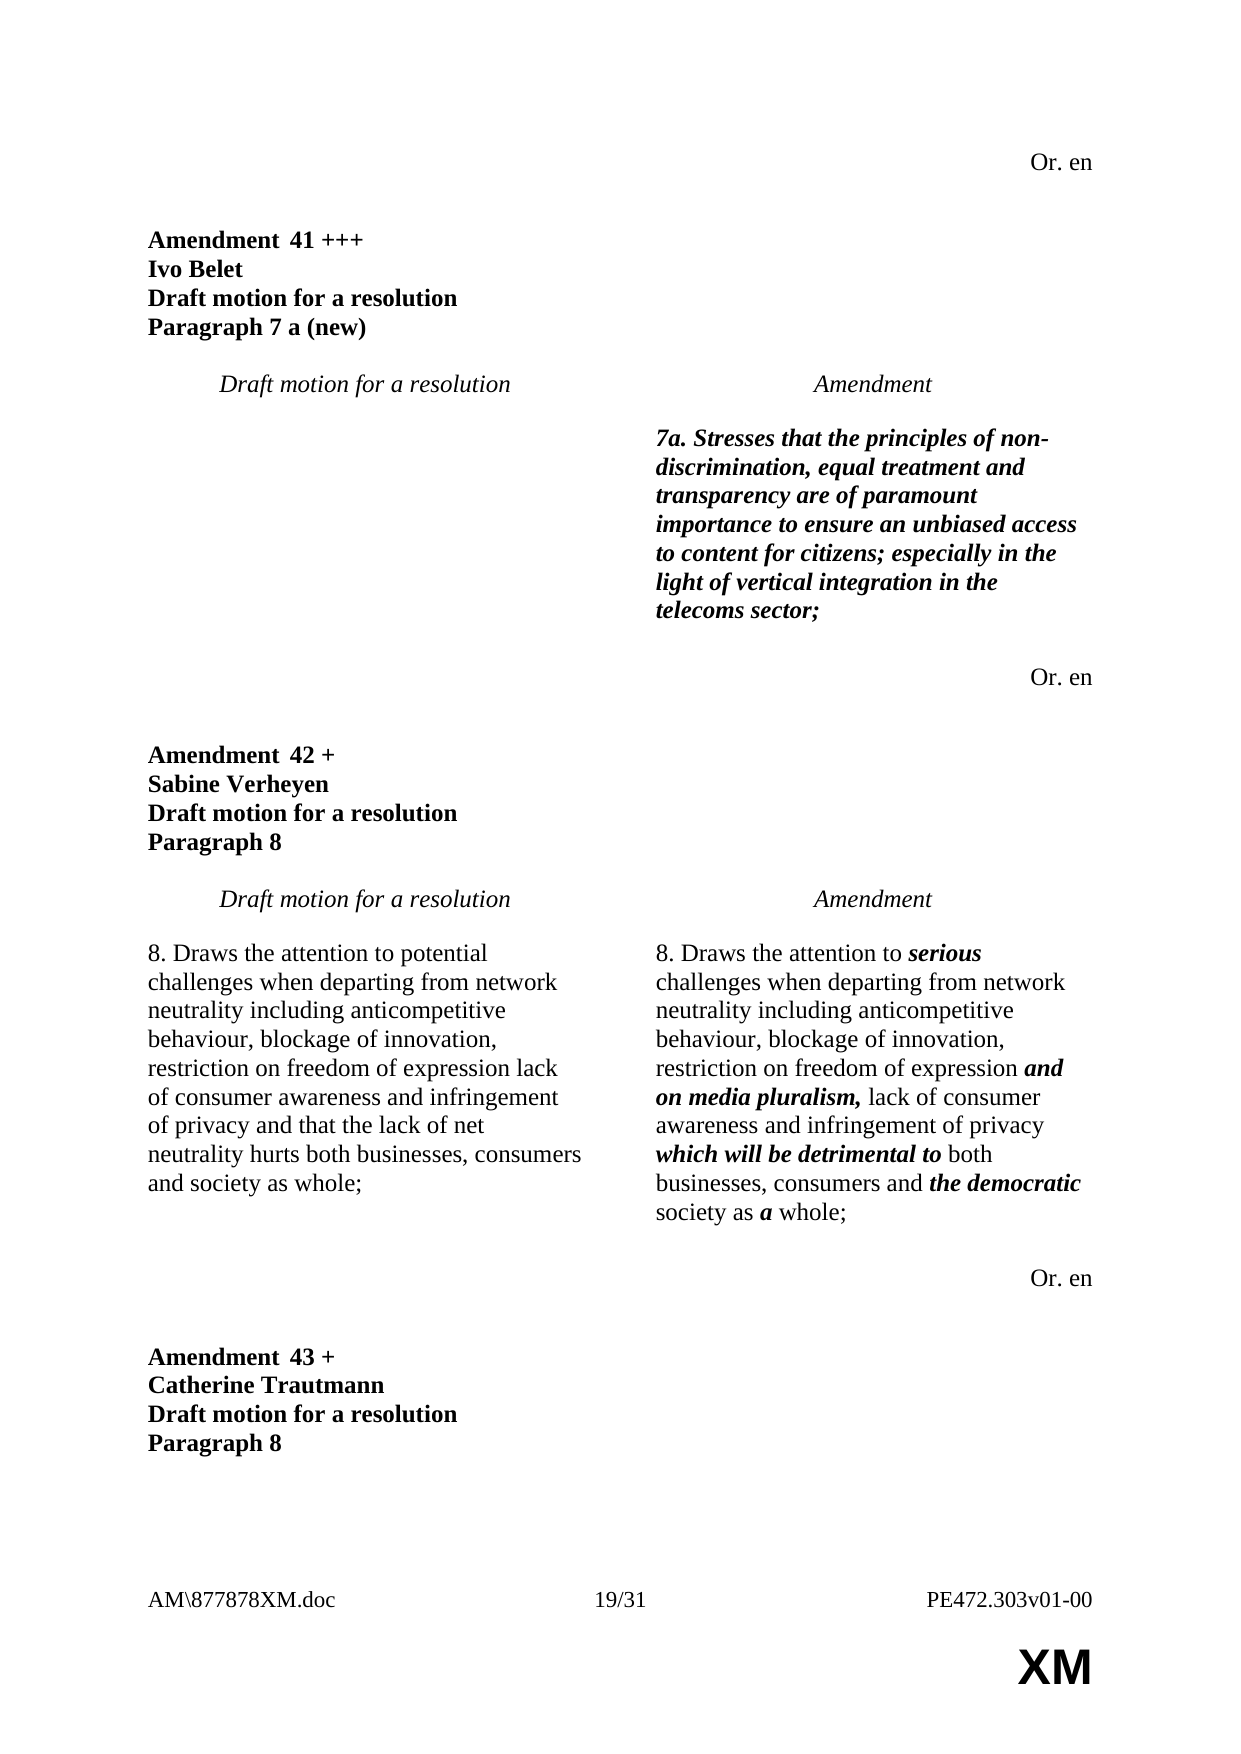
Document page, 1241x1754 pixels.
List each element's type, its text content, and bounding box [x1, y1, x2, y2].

text <Article>Paragraph 8</Article> [148, 1428, 1092, 1457]
table_header [112, 856, 1128, 884]
text Or. <Original>{EN}en</Original> [148, 1263, 1092, 1292]
text Or. <Original>{EN}en</Original> [148, 147, 1092, 176]
text <DocAmend>Draft motion for a resolution</DocAmend> [148, 1399, 1092, 1428]
text <RepeatBlock-By><Members>Catherine Trautmann</Members> [148, 1371, 1092, 1399]
table_cell 8. Draws the attention to potential challenges when departing from network neutrality including anticompetitive behaviour, blockage of innovation, restriction on freedom of expression lack of consumer awareness and infringement of privacy and that the lack of net neutrality hurts both businesses, consumers and society as whole; [112, 938, 620, 1238]
table_cell Amendment [620, 369, 1128, 423]
table_cell Amendment [620, 884, 1128, 938]
text <Article>Paragraph 8</Article> [148, 827, 1092, 856]
text <Amend>Amendment <NumAm>41 +++</NumAm> [148, 226, 1092, 254]
text <DocAmend>Draft motion for a resolution</DocAmend> [148, 798, 1092, 827]
table_cell 7a. Stresses that the principles of non-discrimination, equal treatment and transparency are of paramount importance to ensure an unbiased access to content for citizens; especially in the light of vertical integration in the telecoms sector; [620, 423, 1128, 637]
text <RepeatBlock-By><Members>Ivo Belet</Members> [148, 254, 1092, 283]
table_cell Draft motion for a resolution [112, 369, 620, 423]
text <DocAmend>Draft motion for a resolution</DocAmend> [148, 283, 1092, 312]
text <RepeatBlock-By><Members>Sabine Verheyen</Members> [148, 769, 1092, 798]
table_cell Draft motion for a resolution [112, 884, 620, 938]
table_cell 8. Draws the attention to serious challenges when departing from network neutrality including anticompetitive behaviour, blockage of innovation, restriction on freedom of expression and on media pluralism, lack of consumer awareness and infringement of privacy which will be detrimental to both businesses, consumers and the democratic society as a whole; [620, 938, 1128, 1238]
text Or. <Original>{EN}en</Original> [148, 662, 1092, 691]
table_header [112, 341, 1128, 369]
text <Amend>Amendment <NumAm>43 +</NumAm> [148, 1342, 1092, 1371]
text <Article>Paragraph 7 a (new)</Article> [148, 312, 1092, 341]
table_cell [112, 423, 620, 637]
text <Amend>Amendment <NumAm>42 +</NumAm> [148, 741, 1092, 769]
